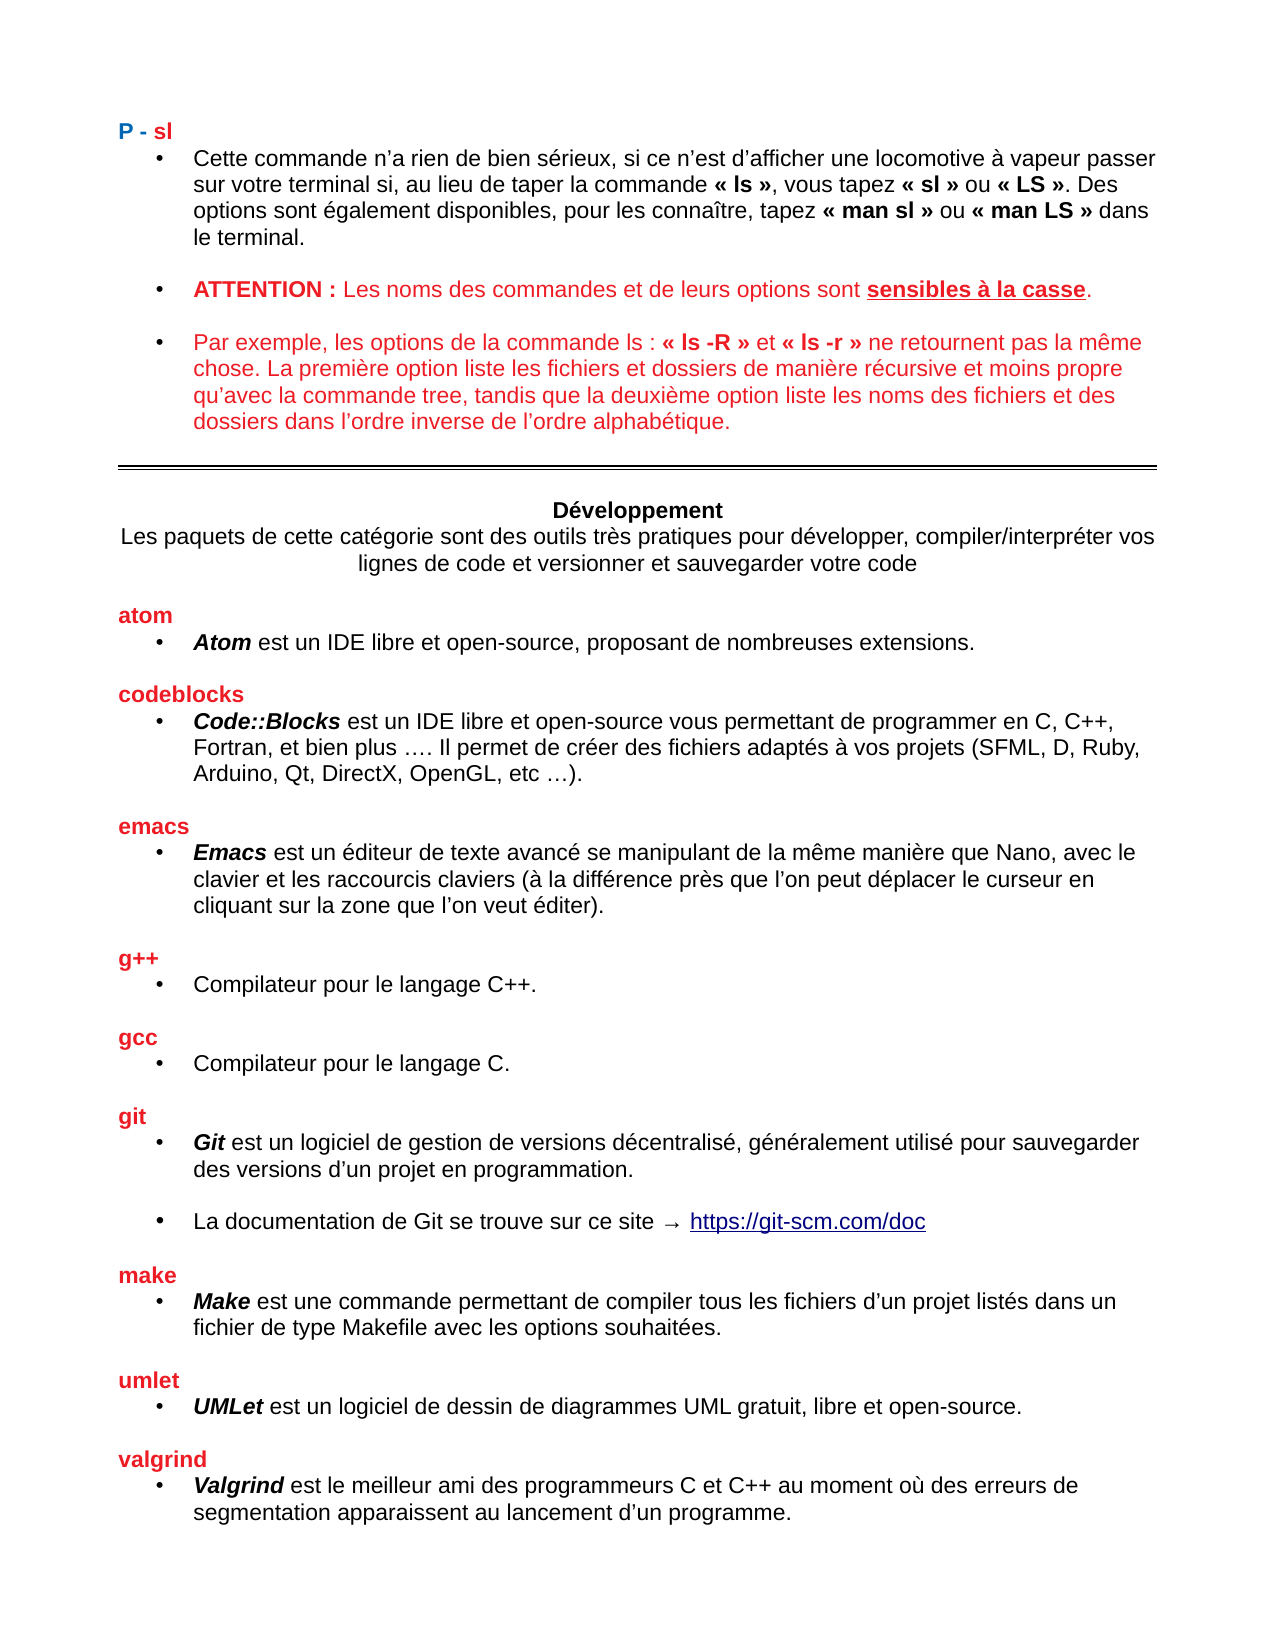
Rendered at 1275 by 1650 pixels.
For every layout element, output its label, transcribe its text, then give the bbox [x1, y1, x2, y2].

text Développement [118, 497, 1157, 523]
text valgrind [118, 1446, 1157, 1472]
text atom [118, 602, 1157, 628]
text codeblocks [118, 681, 1157, 708]
list Code::Blocks est un IDE libre et open-source vous permettant de programmer en C, C++, Fortran, et bien plus …. Il permet de créer des fichiers adaptés à vos projets (SFML, D, Ruby, Arduino, Qt, DirectX, OpenGL, etc …). [156, 708, 1157, 787]
list La documentation de Git se trouve sur ce site → https://git-scm.com/doc [156, 1208, 1157, 1235]
list Make est une commande permettant de compiler tous les fichiers d’un projet listés dans un fichier de type Makefile avec les options souhaitées. [156, 1288, 1157, 1341]
text P - sl [118, 118, 1157, 144]
text make [118, 1262, 1157, 1288]
text emacs [118, 813, 1157, 839]
list Compilateur pour le langage C. [156, 1050, 1157, 1077]
text Les paquets de cette catégorie sont des outils très pratiques pour développer, compiler/interpréter vos lignes de code et versionner et sauvegarder votre code [118, 523, 1157, 576]
list Atom est un IDE libre et open-source, proposant de nombreuses extensions. [156, 628, 1157, 655]
list ATTENTION : Les noms des commandes et de leurs options sont sensibles à la casse. [156, 276, 1157, 303]
list Cette commande n’a rien de bien sérieux, si ce n’est d’afficher une locomotive à vapeur passer sur votre terminal si, au lieu de taper la commande « ls », vous tapez « sl » ou « LS ». Des options sont également disponibles, pour les connaître, tapez « man sl » ou « man LS » dans le terminal. [156, 144, 1157, 250]
list Git est un logiciel de gestion de versions décentralisé, généralement utilisé pour sauvegarder des versions d’un projet en programmation. [156, 1129, 1157, 1182]
text gcc [118, 1024, 1157, 1050]
list Compilateur pour le langage C++. [156, 971, 1157, 997]
text umlet [118, 1367, 1157, 1393]
text g++ [118, 945, 1157, 971]
list Par exemple, les options de la commande ls : « ls -R » et « ls -r » ne retournent pas la même chose. La première option liste les fichiers et dossiers de manière récursive et moins propre qu’avec la commande tree, tandis que la deuxième option liste les noms des fichiers et des dossiers dans l’ordre inverse de l’ordre alphabétique. [156, 329, 1157, 434]
list Emacs est un éditeur de texte avancé se manipulant de la même manière que Nano, avec le clavier et les raccourcis claviers (à la différence près que l’on peut déplacer le curseur en cliquant sur la zone que l’on veut éditer). [156, 839, 1157, 918]
text git [118, 1103, 1157, 1129]
list Valgrind est le meilleur ami des programmeurs C et C++ au moment où des erreurs de segmentation apparaissent au lancement d’un programme. [156, 1472, 1157, 1525]
list UMLet est un logiciel de dessin de diagrammes UML gratuit, libre et open-source. [156, 1393, 1157, 1420]
